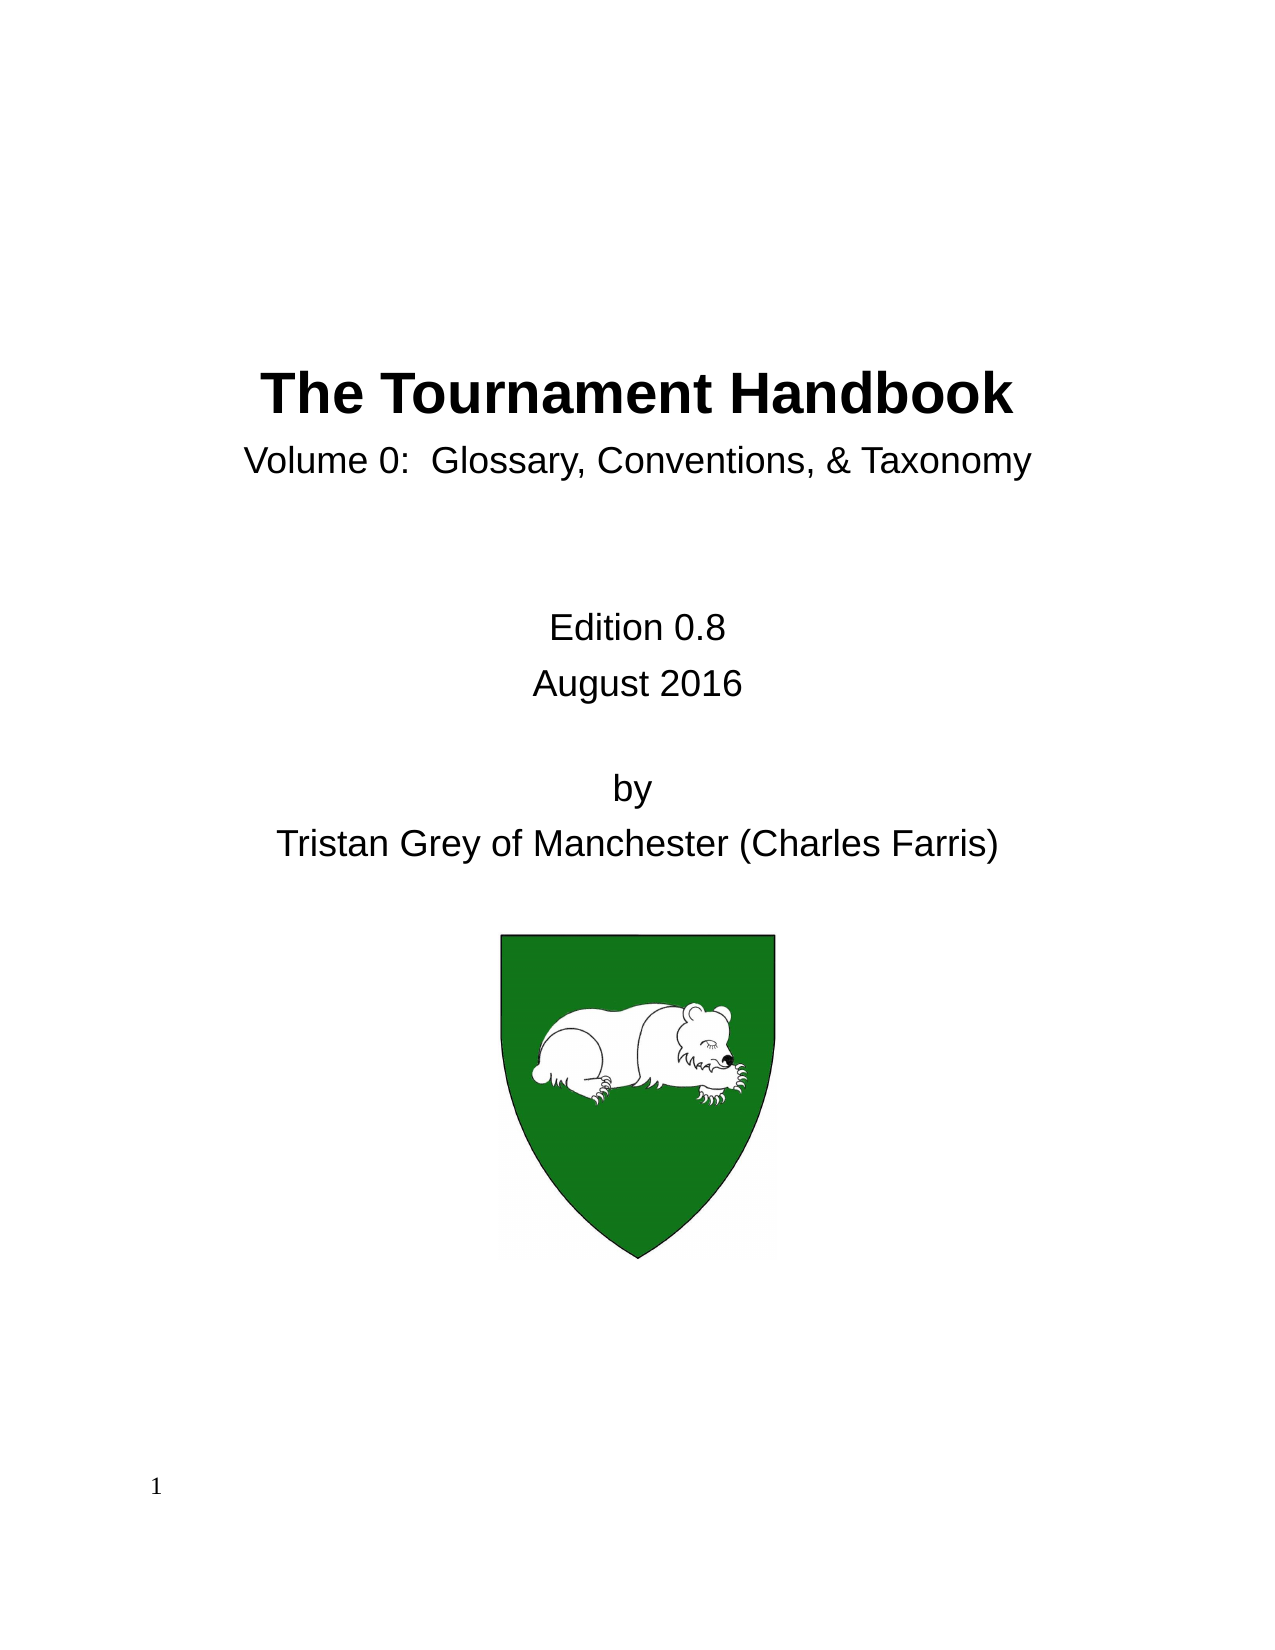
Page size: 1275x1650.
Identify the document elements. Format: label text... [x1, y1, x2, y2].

subtitle Tristan Grey of Manchester (Charles Farris) [150, 822, 1125, 865]
subtitle by [150, 766, 1125, 809]
title The Tournament Handbook [150, 359, 1125, 426]
picture [498, 932, 777, 1260]
subtitle Volume 0: Glossary, Conventions, & Taxonomy [150, 439, 1125, 482]
subtitle August 2016 [150, 661, 1125, 704]
subtitle Edition 0.8 [150, 606, 1125, 649]
